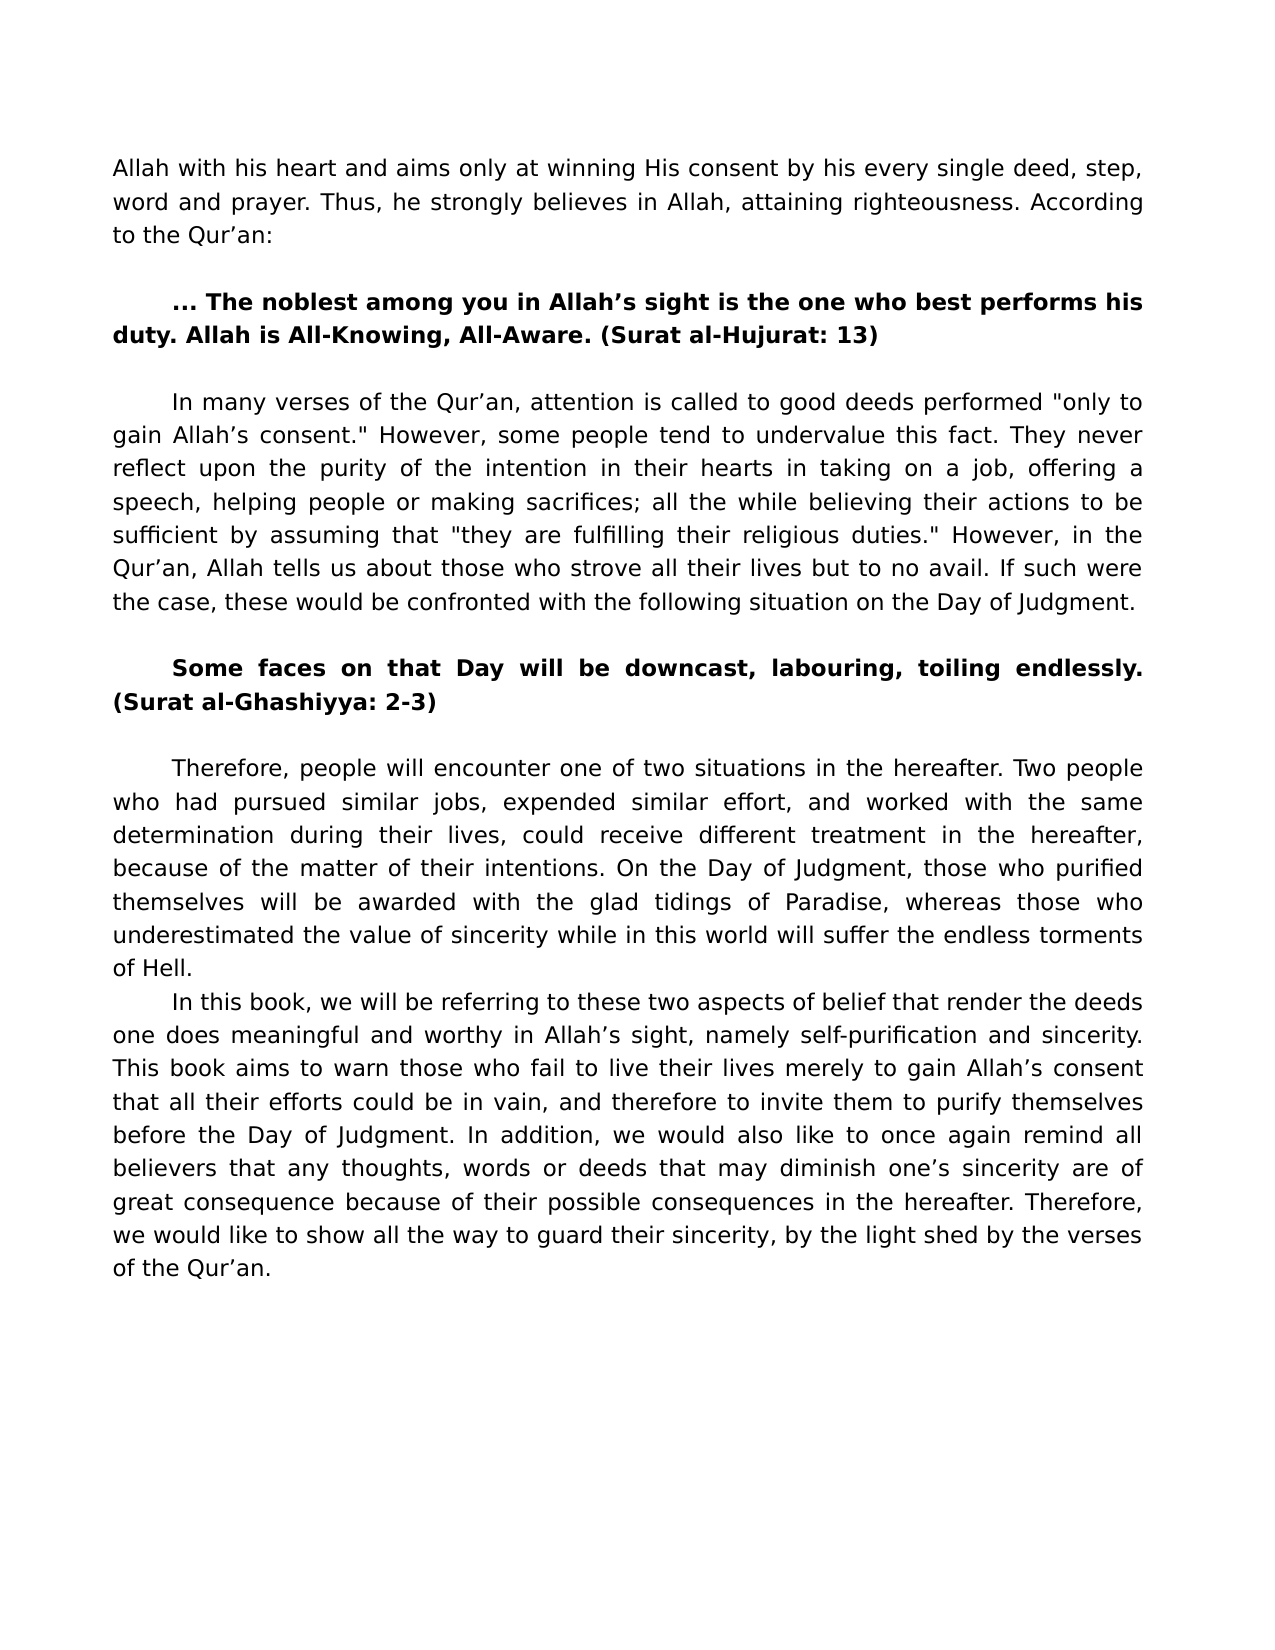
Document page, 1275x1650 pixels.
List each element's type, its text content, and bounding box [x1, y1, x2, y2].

text In this book, we will be referring to these two aspects of belief that render the deeds one does meaningful and worthy in Allah’s sight, namely self-purification and sincerity. This book aims to warn those who fail to live their lives merely to gain Allah’s consent that all their efforts could be in vain, and therefore to invite them to purify themselves before the Day of Judgment. In addition, we would also like to once again remind all believers that any thoughts, words or deeds that may diminish one’s sincerity are of great consequence because of their possible consequences in the hereafter. Therefore, we would like to show all the way to guard their sincerity, by the light shed by the verses of the Qur’an. [112, 983, 1145, 1283]
text In many verses of the Qur’an, attention is called to good deeds performed "only to gain Allah’s consent." However, some people tend to undervalue this fact. They never reflect upon the purity of the intention in their hearts in taking on a job, offering a speech, helping people or making sacrifices; all the while believing their actions to be sufficient by assuming that "they are fulfilling their religious duties." However, in the Qur’an, Allah tells us about those who strove all their lives but to no avail. If such were the case, these would be confronted with the following situation on the Day of Judgment. [112, 383, 1145, 617]
text Allah with his heart and aims only at winning His consent by his every single deed, step, word and prayer. Thus, he strongly believes in Allah, attaining righteousness. According to the Qur’an: [112, 150, 1145, 250]
text ... The noblest among you in Allah’s sight is the one who best performs his duty. Allah is All-Knowing, All-Aware. (Surat al-Hujurat: 13) [112, 283, 1145, 350]
text Some faces on that Day will be downcast, labouring, toiling endlessly. (Surat al-Ghashiyya: 2-3) [112, 650, 1145, 717]
text Therefore, people will encounter one of two situations in the hereafter. Two people who had pursued similar jobs, expended similar effort, and worked with the same determination during their lives, could receive different treatment in the hereafter, because of the matter of their intentions. On the Day of Judgment, those who purified themselves will be awarded with the glad tidings of Paradise, whereas those who underestimated the value of sincerity while in this world will suffer the endless torments of Hell. [112, 750, 1145, 983]
